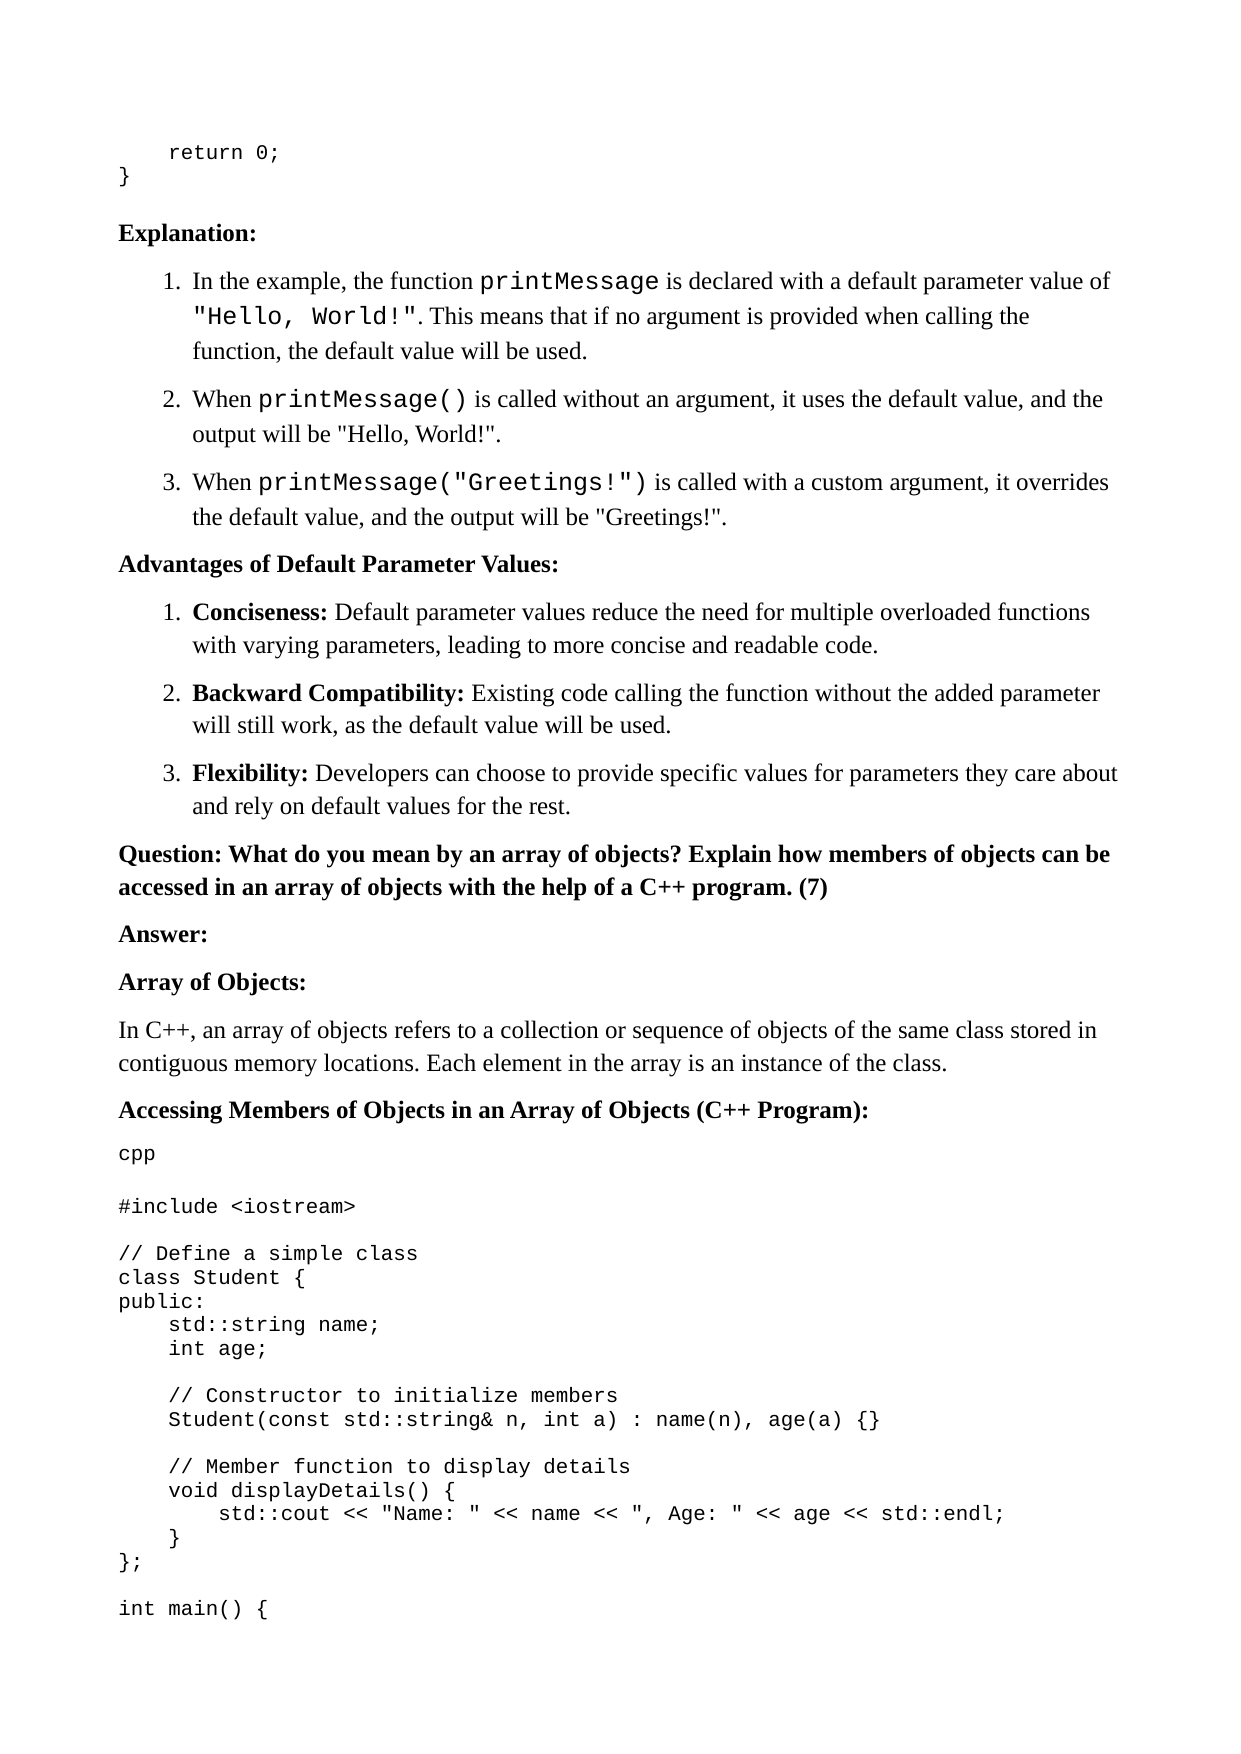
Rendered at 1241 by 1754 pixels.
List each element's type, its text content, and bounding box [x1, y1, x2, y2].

list When printMessage() is called without an argument, it uses the default value, and the output will be "Hello, World!". [162, 384, 1122, 448]
text Explanation: [118, 218, 1122, 247]
text #include <iostream> [118, 1196, 1122, 1220]
text public: [118, 1291, 1122, 1314]
list Flexibility: Developers can choose to provide specific values for parameters they care about and rely on default values for the rest. [162, 758, 1122, 820]
list Conciseness: Default parameter values reduce the need for multiple overloaded functions with varying parameters, leading to more concise and readable code. [162, 597, 1122, 659]
text }; [118, 1551, 1122, 1574]
text return 0; [118, 142, 1122, 165]
text // Member function to display details [118, 1456, 1122, 1480]
list When printMessage("Greetings!") is called with a custom argument, it overrides the default value, and the output will be "Greetings!". [162, 467, 1122, 531]
text Student(const std::string& n, int a) : name(n), age(a) {} [118, 1409, 1122, 1432]
text // Define a simple class [118, 1243, 1122, 1267]
text Question: What do you mean by an array of objects? Explain how members of objects can be accessed in an array of objects with the help of a C++ program. (7) [118, 839, 1122, 901]
text Advantages of Default Parameter Values: [118, 549, 1122, 578]
list In the example, the function printMessage is declared with a default parameter value of "Hello, World!". This means that if no argument is provided when calling the function, the default value will be used. [162, 266, 1122, 365]
text Answer: [118, 919, 1122, 948]
text Accessing Members of Objects in an Array of Objects (C++ Program): [118, 1095, 1122, 1124]
text Array of Objects: [118, 967, 1122, 996]
text int age; [118, 1338, 1122, 1362]
text // Constructor to initialize members [118, 1385, 1122, 1409]
text void displayDetails() { [118, 1480, 1122, 1503]
text } [118, 1527, 1122, 1551]
text cpp [118, 1143, 1122, 1167]
text std::cout << "Name: " << name << ", Age: " << age << std::endl; [118, 1503, 1122, 1527]
text std::string name; [118, 1314, 1122, 1338]
list Backward Compatibility: Existing code calling the function without the added parameter will still work, as the default value will be used. [162, 678, 1122, 739]
text int main() { [118, 1598, 1122, 1622]
text } [118, 165, 1122, 189]
text class Student { [118, 1267, 1122, 1291]
text In C++, an array of objects refers to a collection or sequence of objects of the same class stored in contiguous memory locations. Each element in the array is an instance of the class. [118, 1015, 1122, 1076]
